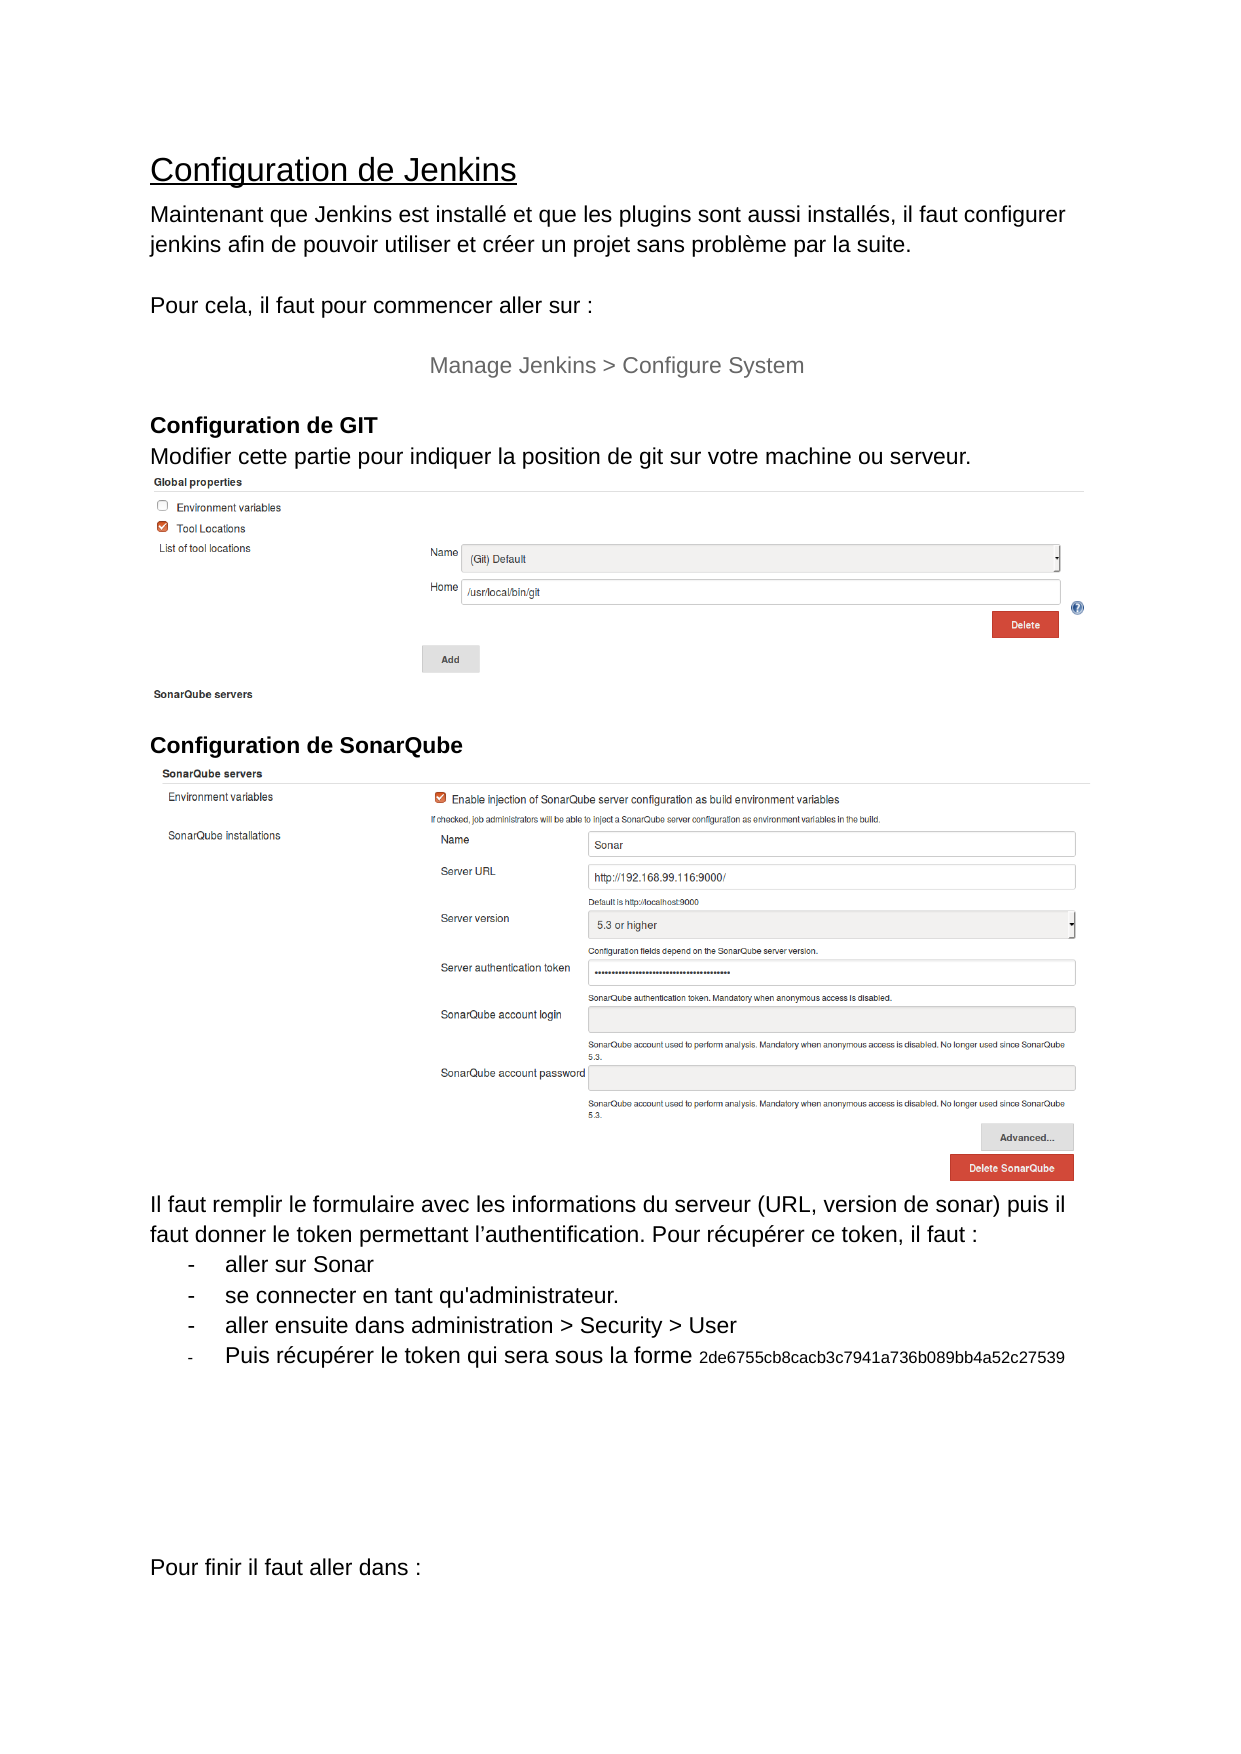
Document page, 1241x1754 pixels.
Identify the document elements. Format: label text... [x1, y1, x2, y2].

list aller sur Sonar [187, 1251, 1090, 1278]
text Configuration de SonarQube [150, 732, 1090, 758]
text Modifier cette partie pour indiquer la position de git sur votre machine ou serveur. [150, 443, 1090, 469]
text Manage Jenkins > Configure System [150, 352, 1090, 378]
picture [150, 472, 1091, 698]
list Puis récupérer le token qui sera sous la forme 2de6755cb8cacb3c7941a736b089bb4a52c27539 [187, 1342, 1090, 1368]
text Maintenant que Jenkins est installé et que les plugins sont aussi installés, il faut configurer jenkins afin de pouvoir utiliser et créer un projet sans problème par la suite. [150, 201, 1090, 257]
picture [150, 762, 1091, 1187]
subtitle Configuration de Jenkins [150, 150, 1090, 188]
text Pour cela, il faut pour commencer aller sur : [150, 292, 1090, 318]
text Il faut remplir le formulaire avec les informations du serveur (URL, version de sonar) puis il faut donner le token permettant l’authentification. Pour récupérer ce token, il faut : [150, 1191, 1090, 1247]
list se connecter en tant qu'administrateur. [187, 1282, 1090, 1308]
list aller ensuite dans administration > Security > User [187, 1312, 1090, 1338]
text Configuration de GIT [150, 412, 1090, 439]
text Pour finir il faut aller dans : [150, 1553, 1090, 1580]
